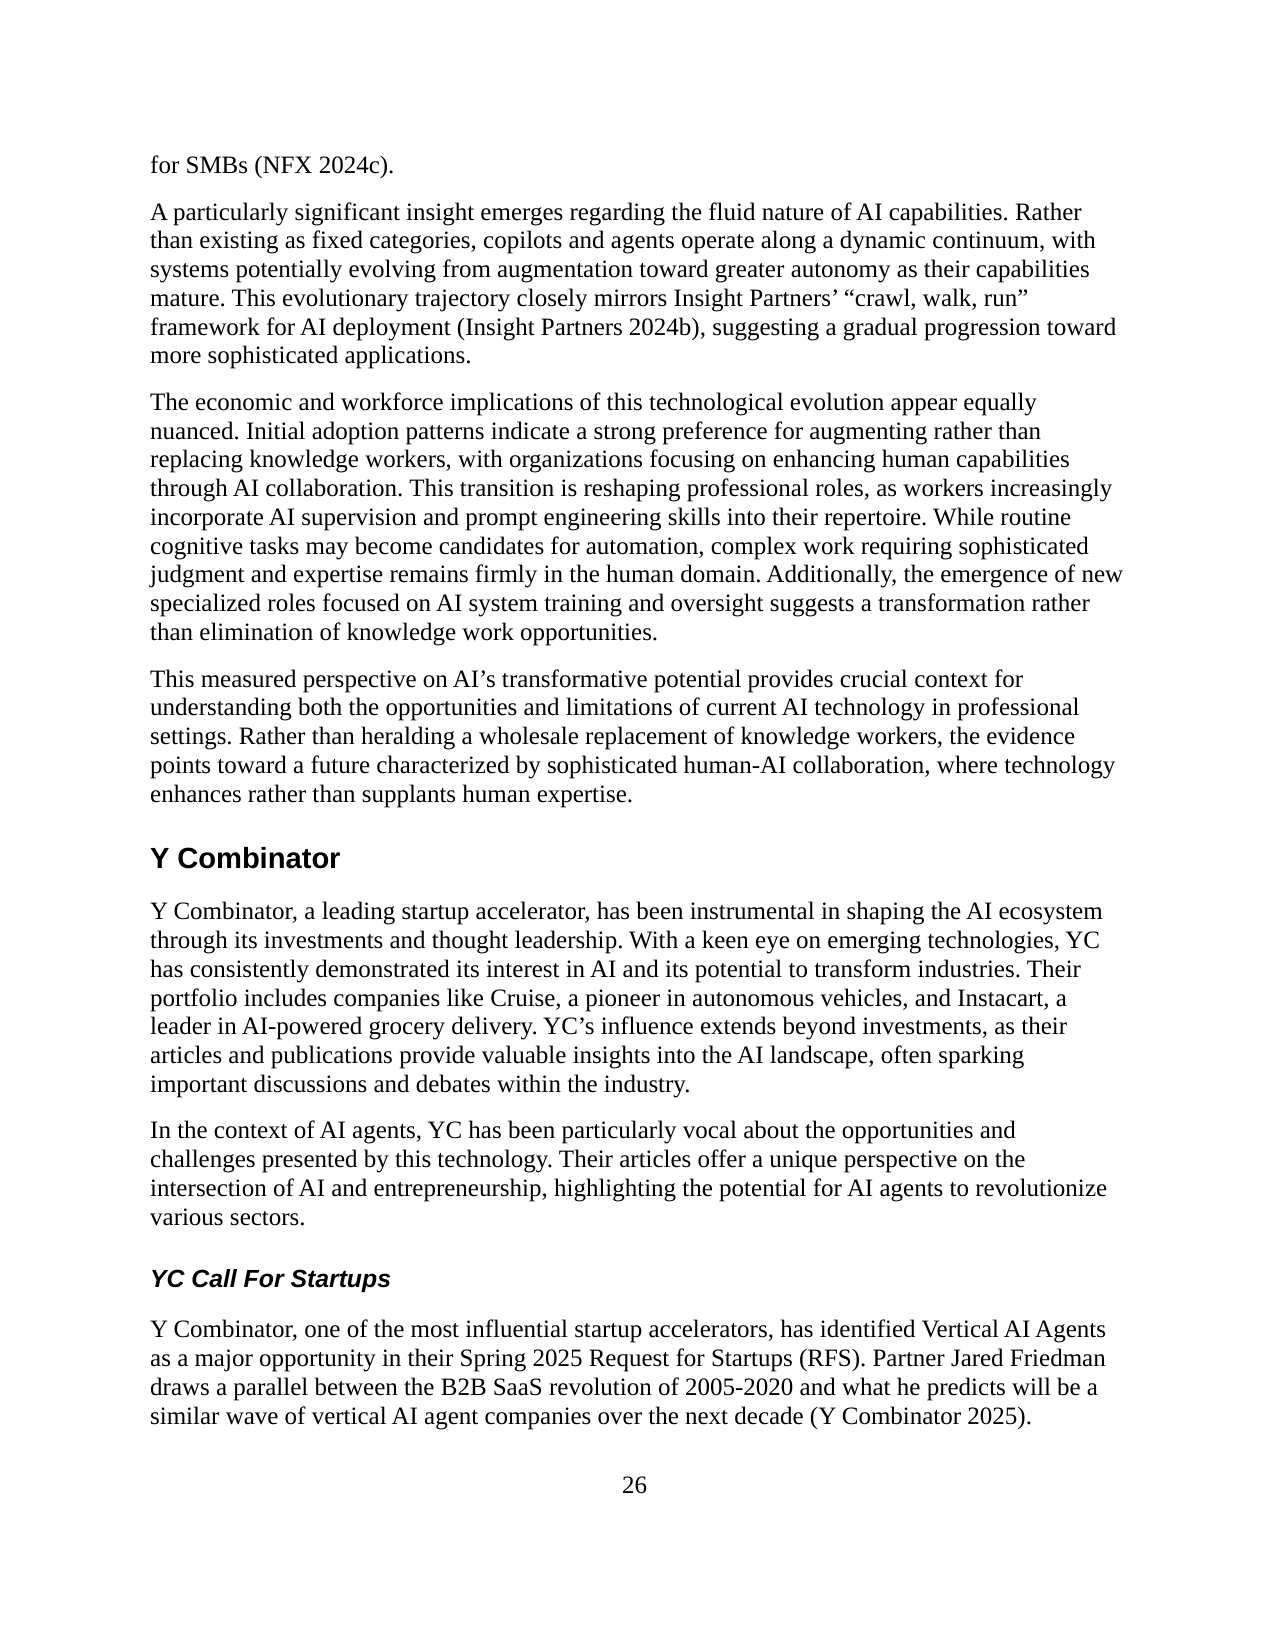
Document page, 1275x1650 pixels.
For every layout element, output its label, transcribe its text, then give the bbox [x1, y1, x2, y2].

text for SMBs (NFX 2024c). [150, 150, 1125, 179]
text Y Combinator, a leading startup accelerator, has been instrumental in shaping the AI ecosystem through its investments and thought leadership. With a keen eye on emerging technologies, YC has consistently demonstrated its interest in AI and its potential to transform industries. Their portfolio includes companies like Cruise, a pioneer in autonomous vehicles, and Instacart, a leader in AI-powered grocery delivery. YC’s influence extends beyond investments, as their articles and publications provide valuable insights into the AI landscape, often sparking important discussions and debates within the industry. [150, 896, 1125, 1098]
text This measured perspective on AI’s transformative potential provides crucial context for understanding both the opportunities and limitations of current AI technology in professional settings. Rather than heralding a wholesale replacement of knowledge workers, the evidence points toward a future characterized by sophisticated human-AI collaboration, where technology enhances rather than supplants human expertise. [150, 664, 1125, 807]
text The economic and workforce implications of this technological evolution appear equally nuanced. Initial adoption patterns indicate a strong preference for augmenting rather than replacing knowledge workers, with organizations focusing on enhancing human capabilities through AI collaboration. This transition is reshaping professional roles, as workers increasingly incorporate AI supervision and prompt engineering skills into their repertoire. While routine cognitive tasks may become candidates for automation, complex work requiring sophisticated judgment and expertise remains firmly in the human domain. Additionally, the emergence of new specialized roles focused on AI system training and oversight suggests a transformation rather than elimination of knowledge work opportunities. [150, 387, 1125, 646]
text In the context of AI agents, YC has been particularly vocal about the opportunities and challenges presented by this technology. Their articles offer a unique perspective on the intersection of AI and entrepreneurship, highlighting the potential for AI agents to revolutionize various sectors. [150, 1116, 1125, 1231]
subtitle YC Call For Startups [150, 1264, 1125, 1293]
subtitle Y Combinator [150, 841, 1125, 875]
text A particularly significant insight emerges regarding the fluid nature of AI capabilities. Rather than existing as fixed categories, copilots and agents operate along a dynamic continuum, with systems potentially evolving from augmentation toward greater autonomy as their capabilities mature. This evolutionary trajectory closely mirrors Insight Partners’ “crawl, walk, run” framework for AI deployment (Insight Partners 2024b), suggesting a gradual progression toward more sophisticated applications. [150, 197, 1125, 369]
text Y Combinator, one of the most influential startup accelerators, has identified Vertical AI Agents as a major opportunity in their Spring 2025 Request for Startups (RFS). Partner Jared Friedman draws a parallel between the B2B SaaS revolution of 2005-2020 and what he predicts will be a similar wave of vertical AI agent companies over the next decade (Y Combinator 2025). [150, 1314, 1125, 1429]
